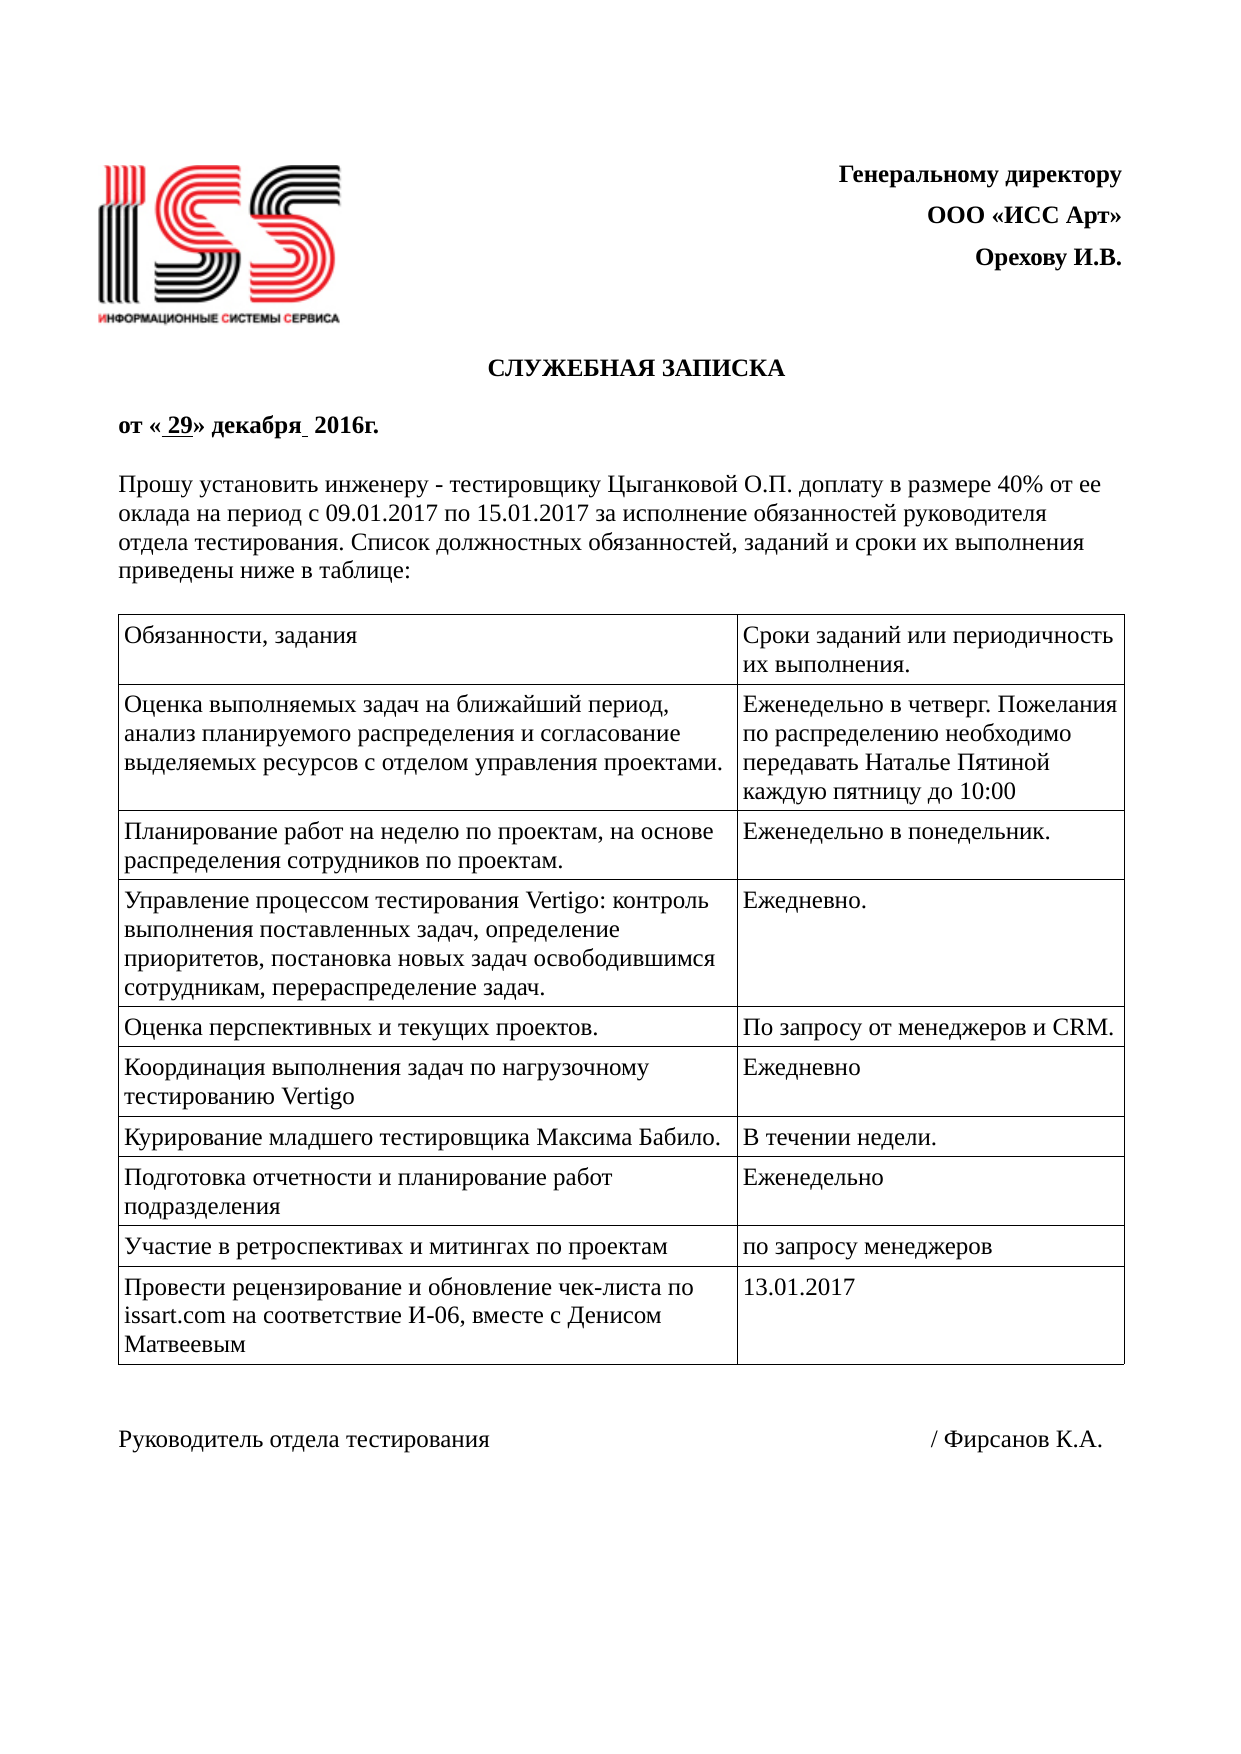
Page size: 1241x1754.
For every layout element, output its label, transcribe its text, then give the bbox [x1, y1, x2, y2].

table_cell Ежедневно [738, 1047, 1124, 1116]
table_cell 13.01.2017 [738, 1267, 1124, 1363]
table_cell Провести рецензирование и обновление чек-листа по issart.com на соответствие И-06, вместе с Денисом Матвеевым [119, 1267, 737, 1363]
text от « 29» декабря 2016г. [118, 411, 1122, 439]
table_header Обязанности, задания [119, 615, 737, 683]
table_header Сроки заданий или периодичность их выполнения. [738, 615, 1124, 683]
table_cell Планирование работ на неделю по проектам, на основе распределения сотрудников по проектам. [119, 811, 737, 879]
table_cell Координация выполнения задач по нагрузочному тестированию Vertigo [119, 1047, 737, 1116]
text Прошу установить инженеру - тестировщику Цыганковой О.П. доплату в размере 40% от ее оклада на период с 09.01.2017 по 15.01.2017 за исполнение обязанностей руководителя отдела тестирования. Список должностных обязанностей, заданий и сроки их выполнения приведены ниже в таблице: [118, 469, 1122, 584]
text ООО «ИСС Арт» [343, 201, 1122, 229]
table_cell Курирование младшего тестировщика Максима Бабило. [119, 1117, 737, 1156]
text Орехову И.В. [343, 242, 1122, 271]
text СЛУЖЕБНАЯ ЗАПИСКА [118, 353, 1122, 382]
table_cell Управление процессом тестирования Vertigo: контроль выполнения поставленных задач, определение приоритетов, постановка новых задач освободившимся сотрудникам, перераспределение задач. [119, 880, 737, 1006]
table_cell Ежедневно. [738, 880, 1124, 1006]
table_cell Еженедельно [738, 1157, 1124, 1225]
table_cell По запросу от менеджеров и CRM. [738, 1007, 1124, 1046]
picture [97, 165, 343, 326]
text Генеральному директору [118, 159, 1122, 188]
table_cell Еженедельно в понедельник. [738, 811, 1124, 879]
table_cell Еженедельно в четверг. Пожелания по распределению необходимо передавать Наталье Пятиной каждую пятницу до 10:00 [738, 685, 1124, 810]
table_cell В течении недели. [738, 1117, 1124, 1156]
text Руководитель отдела тестирования / Фирсанов К.А. [118, 1424, 1122, 1452]
table_cell по запросу менеджеров [738, 1226, 1124, 1266]
table_cell Участие в ретроспективах и митингах по проектам [119, 1226, 737, 1266]
table_cell Оценка перспективных и текущих проектов. [119, 1007, 737, 1046]
table_cell Оценка выполняемых задач на ближайший период, анализ планируемого распределения и согласование выделяемых ресурсов с отделом управления проектами. [119, 685, 737, 810]
table_cell Подготовка отчетности и планирование работ подразделения [119, 1157, 737, 1225]
